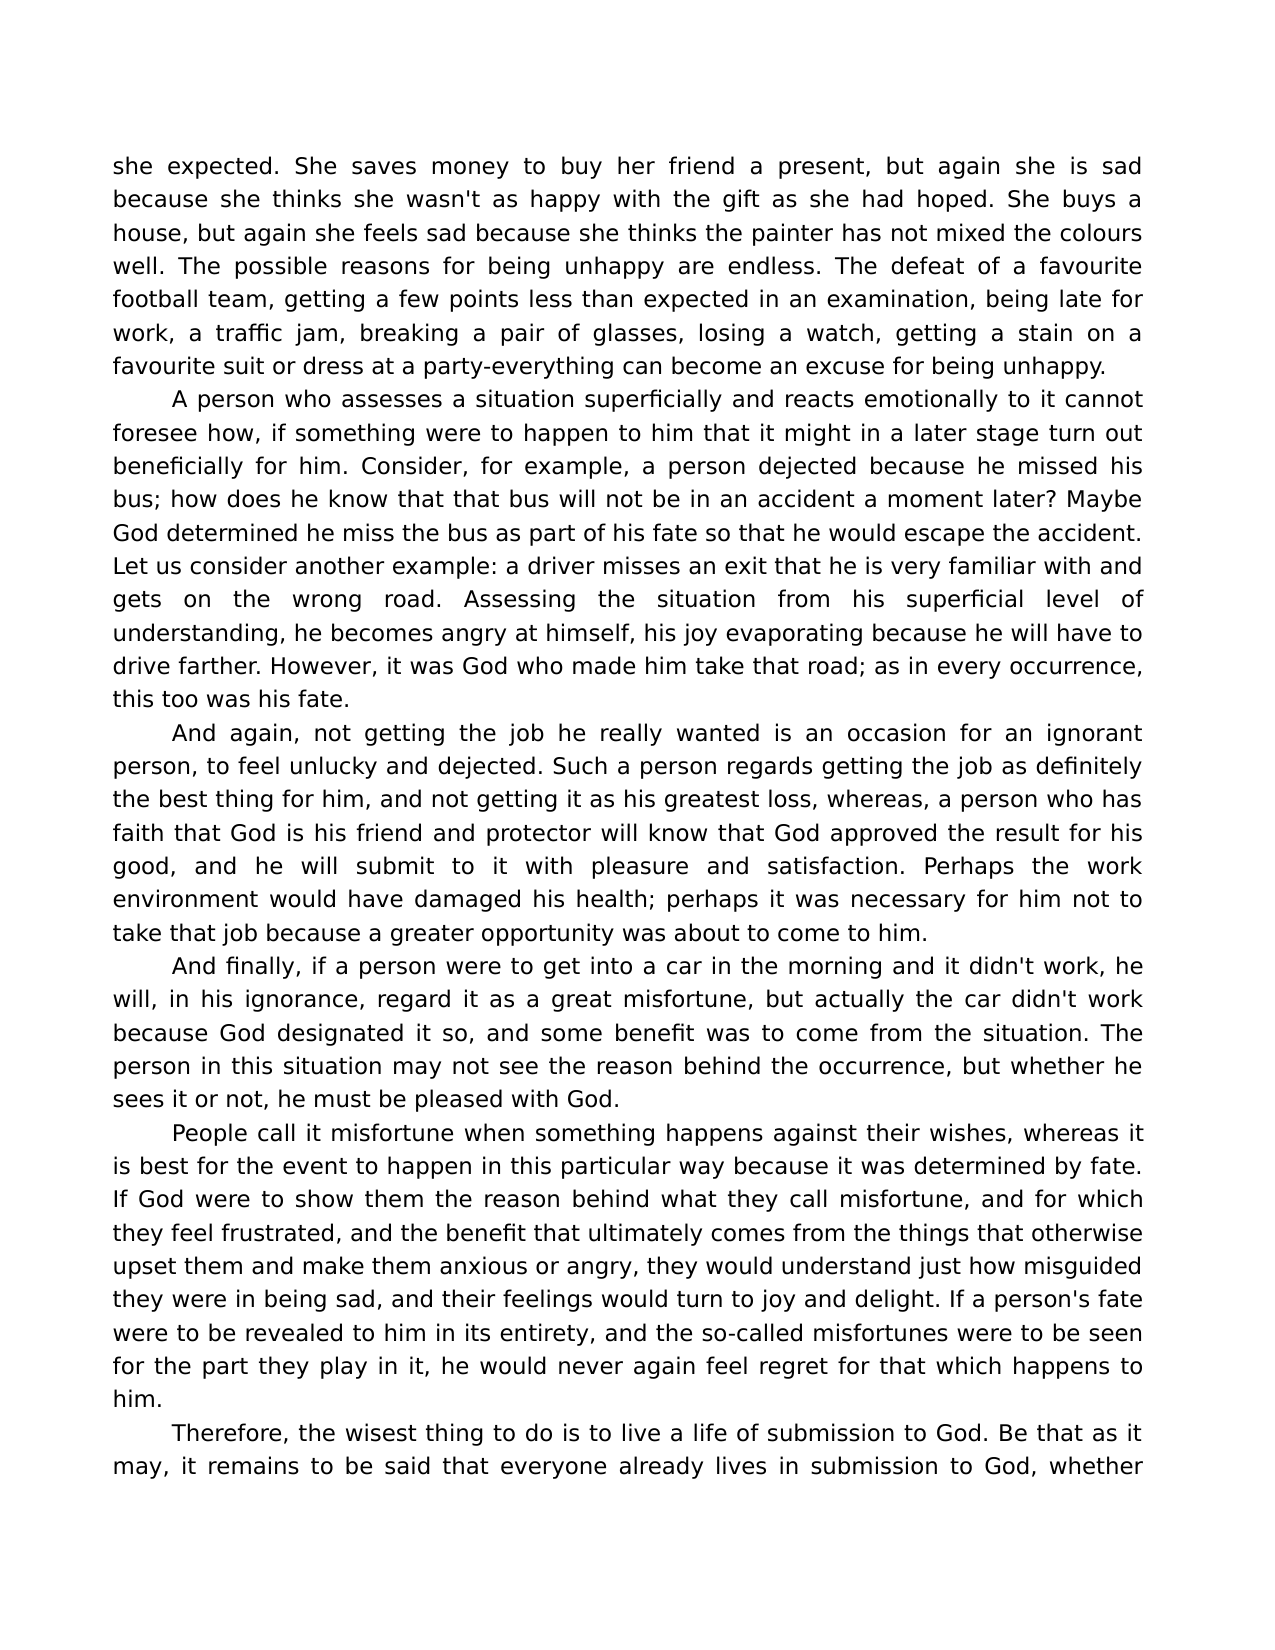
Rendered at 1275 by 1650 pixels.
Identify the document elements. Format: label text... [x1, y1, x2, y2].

text And again, not getting the job he really wanted is an occasion for an ignorant person, to feel unlucky and dejected. Such a person regards getting the job as definitely the best thing for him, and not getting it as his greatest loss, whereas, a person who has faith that God is his friend and protector will know that God approved the result for his good, and he will submit to it with pleasure and satisfaction. Perhaps the work environment would have damaged his health; perhaps it was necessary for him not to take that job because a greater opportunity was about to come to him. [112, 714, 1145, 948]
text People call it misfortune when something happens against their wishes, whereas it is best for the event to happen in this particular way because it was determined by fate. If God were to show them the reason behind what they call misfortune, and for which they feel frustrated, and the benefit that ultimately comes from the things that otherwise upset them and make them anxious or angry, they would understand just how misguided they were in being sad, and their feelings would turn to joy and delight. If a person's fate were to be revealed to him in its entirety, and the so-called misfortunes were to be seen for the part they play in it, he would never again feel regret for that which happens to him. [112, 1114, 1145, 1414]
text Therefore, the wisest thing to do is to live a life of submission to God. Be that as it may, it remains to be said that everyone already lives in submission to God, whether [112, 1414, 1145, 1481]
text And finally, if a person were to get into a car in the morning and it didn't work, he will, in his ignorance, regard it as a great misfortune, but actually the car didn't work because God designated it so, and some benefit was to come from the situation. The person in this situation may not see the reason behind the occurrence, but whether he sees it or not, he must be pleased with God. [112, 948, 1145, 1114]
text she expected. She saves money to buy her friend a present, but again she is sad because she thinks she wasn't as happy with the gift as she had hoped. She buys a house, but again she feels sad because she thinks the painter has not mixed the colours well. The possible reasons for being unhappy are endless. The defeat of a favourite football team, getting a few points less than expected in an examination, being late for work, a traffic jam, breaking a pair of glasses, losing a watch, getting a stain on a favourite suit or dress at a party-everything can become an excuse for being unhappy. [112, 148, 1145, 381]
text A person who assesses a situation superficially and reacts emotionally to it cannot foresee how, if something were to happen to him that it might in a later stage turn out beneficially for him. Consider, for example, a person dejected because he missed his bus; how does he know that that bus will not be in an accident a moment later? Maybe God determined he miss the bus as part of his fate so that he would escape the accident. Let us consider another example: a driver misses an exit that he is very familiar with and gets on the wrong road. Assessing the situation from his superficial level of understanding, he becomes angry at himself, his joy evaporating because he will have to drive farther. However, it was God who made him take that road; as in every occurrence, this too was his fate. [112, 381, 1145, 714]
